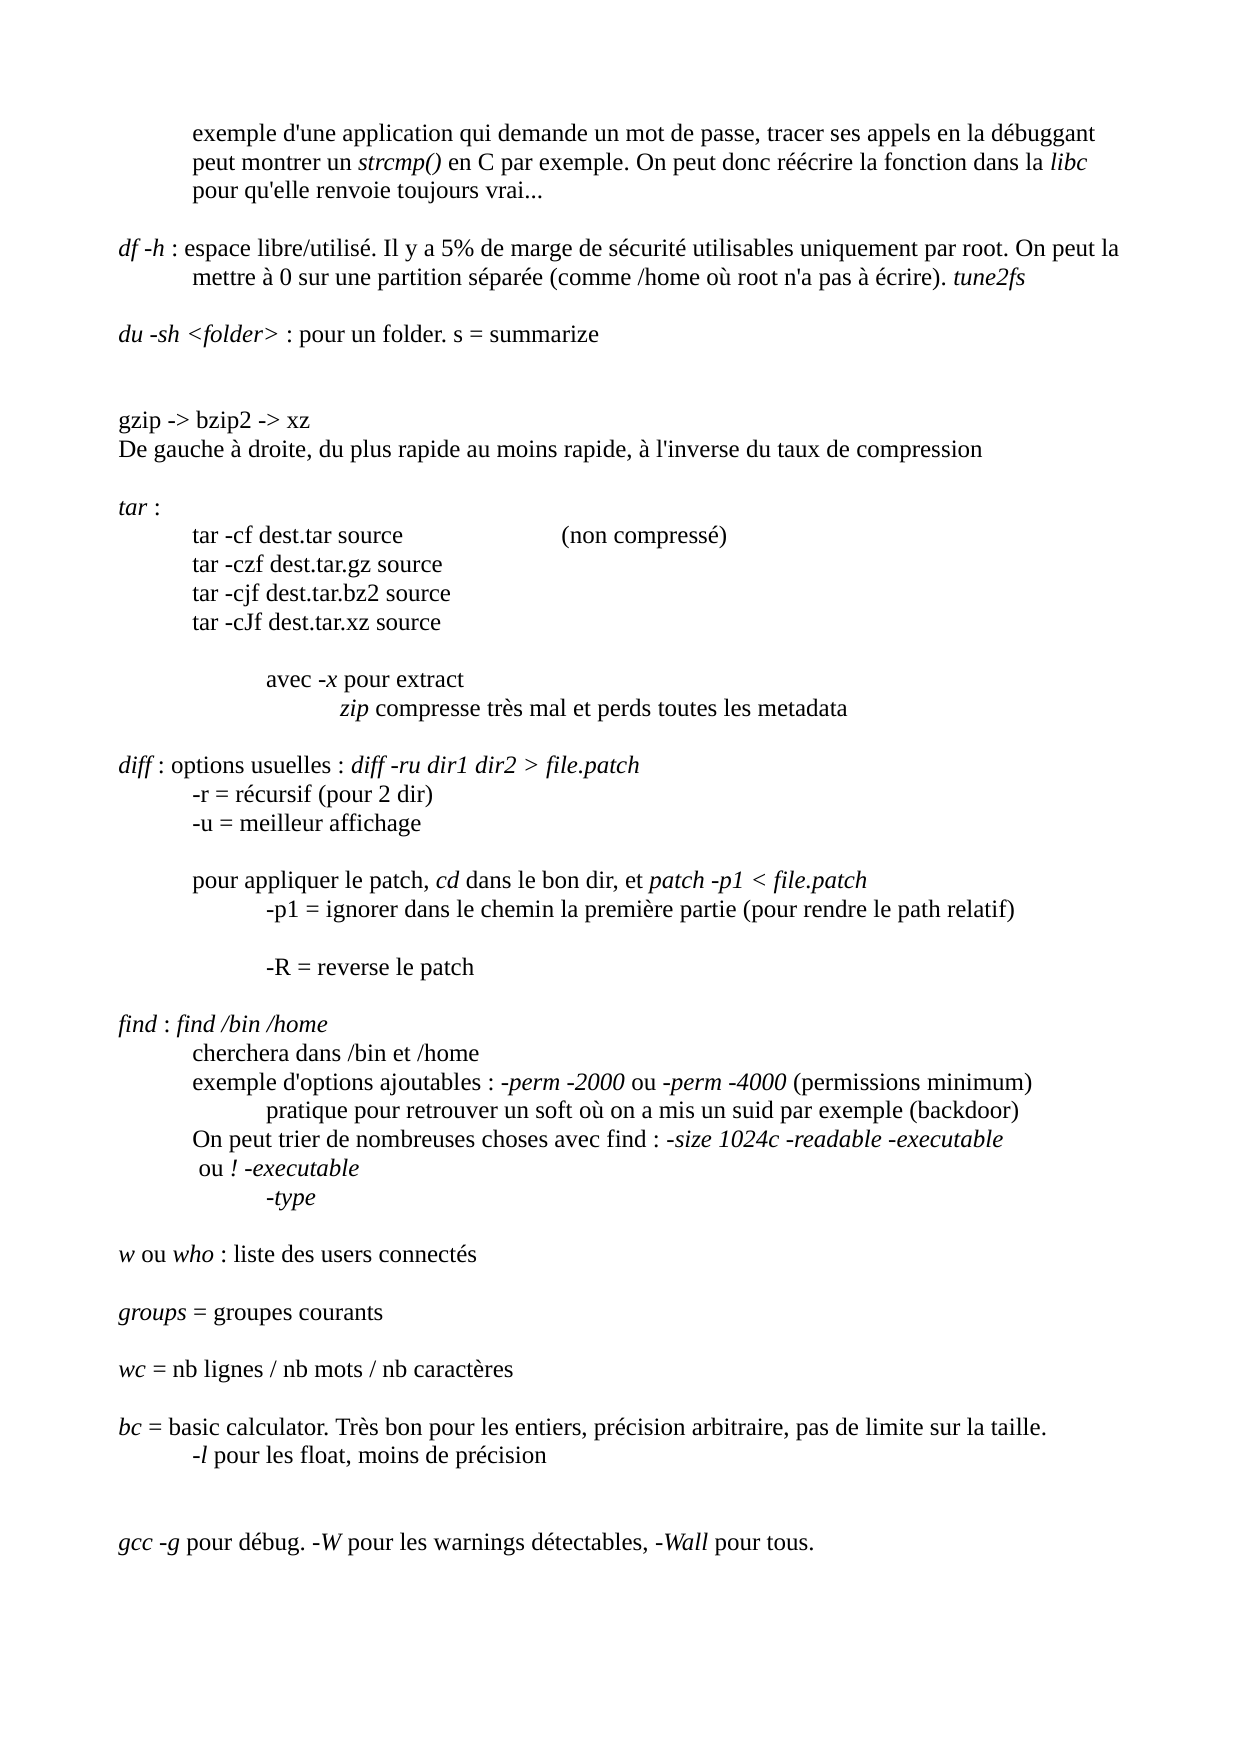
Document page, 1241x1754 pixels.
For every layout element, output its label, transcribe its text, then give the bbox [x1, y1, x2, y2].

text ou ! -executable [118, 1153, 1122, 1182]
text tar : [118, 492, 1122, 521]
text diff : options usuelles : diff -ru dir1 dir2 > file.patch [118, 751, 1122, 779]
text De gauche à droite, du plus rapide au moins rapide, à l'inverse du taux de compression [118, 434, 1122, 463]
text tar -cjf dest.tar.bz2 source [118, 578, 1122, 607]
text -u = meilleur affichage [118, 808, 1122, 837]
text -type [118, 1182, 1122, 1211]
text wc = nb lignes / nb mots / nb caractères [118, 1354, 1122, 1383]
text df -h : espace libre/utilisé. Il y a 5% de marge de sécurité utilisables uniquement par root. On peut la mettre à 0 sur une partition séparée (comme /home où root n'a pas à écrire). tune2fs [118, 233, 1122, 291]
text pour appliquer le patch, cd dans le bon dir, et patch -p1 < file.patch [118, 866, 1122, 894]
text exemple d'options ajoutables : -perm -2000 ou -perm -4000 (permissions minimum) [118, 1067, 1122, 1096]
text exemple d'une application qui demande un mot de passe, tracer ses appels en la débuggant peut montrer un strcmp() en C par exemple. On peut donc réécrire la fonction dans la libc pour qu'elle renvoie toujours vrai... [118, 118, 1122, 204]
text zip compresse très mal et perds toutes les metadata [118, 693, 1122, 722]
text tar -cf dest.tar source (non compressé) [118, 521, 1122, 549]
text tar -czf dest.tar.gz source [118, 549, 1122, 578]
text find : find /bin /home [118, 1009, 1122, 1038]
text w ou who : liste des users connectés [118, 1239, 1122, 1268]
text du -sh <folder> : pour un folder. s = summarize [118, 319, 1122, 348]
text -r = récursif (pour 2 dir) [118, 779, 1122, 808]
text gcc -g pour débug. -W pour les warnings détectables, -Wall pour tous. [118, 1527, 1122, 1556]
text pratique pour retrouver un soft où on a mis un suid par exemple (backdoor) [118, 1096, 1122, 1124]
text -R = reverse le patch [118, 952, 1122, 981]
text gzip -> bzip2 -> xz [118, 406, 1122, 434]
text cherchera dans /bin et /home [118, 1038, 1122, 1067]
text -l pour les float, moins de précision [118, 1441, 1122, 1469]
text bc = basic calculator. Très bon pour les entiers, précision arbitraire, pas de limite sur la taille. [118, 1412, 1122, 1441]
text On peut trier de nombreuses choses avec find : -size 1024c -readable -executable [118, 1124, 1122, 1153]
text tar -cJf dest.tar.xz source [118, 607, 1122, 636]
text groups = groupes courants [118, 1297, 1122, 1326]
text avec -x pour extract [118, 664, 1122, 693]
text -p1 = ignorer dans le chemin la première partie (pour rendre le path relatif) [118, 894, 1122, 923]
